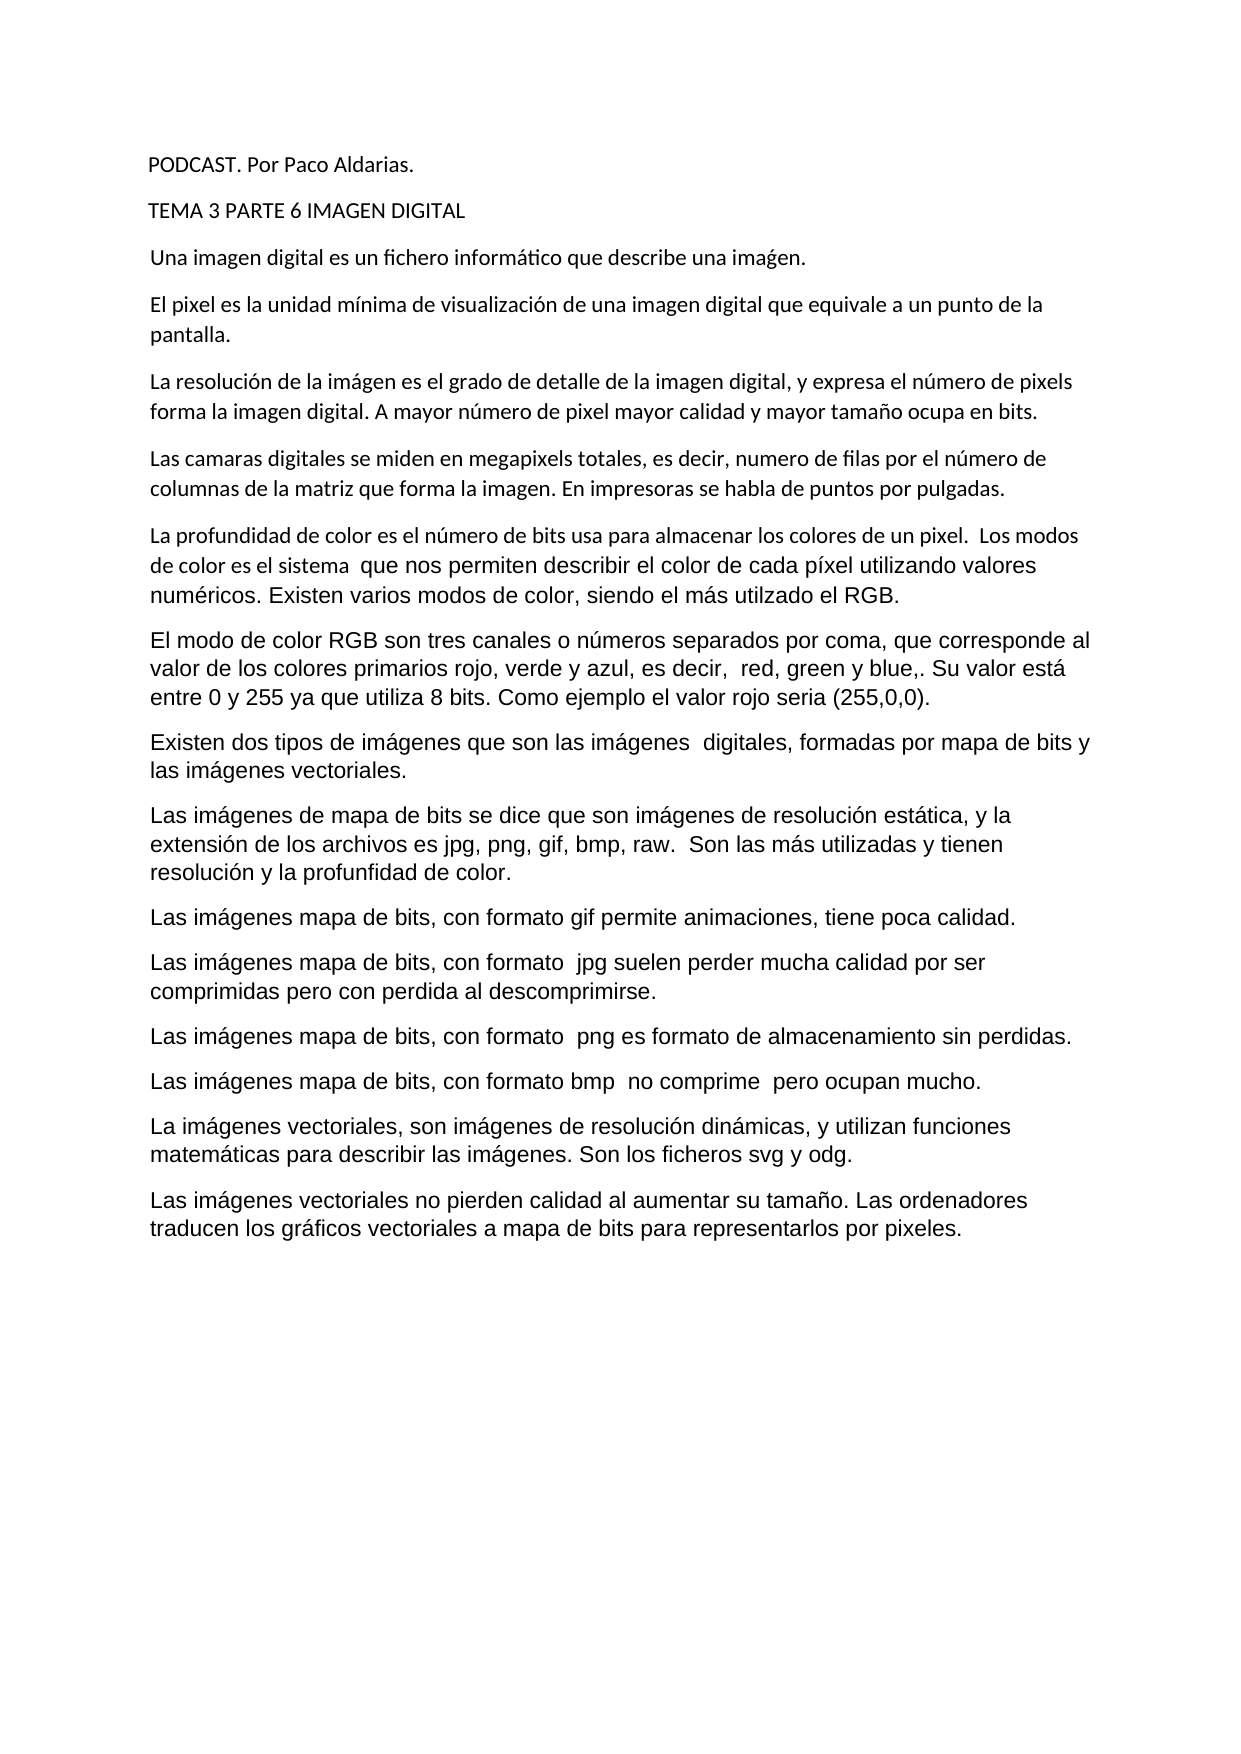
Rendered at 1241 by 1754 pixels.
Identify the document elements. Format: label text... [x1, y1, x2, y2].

text Las imágenes mapa de bits, con formato png es formato de almacenamiento sin perdidas. [150, 1023, 1090, 1049]
text El modo de color RGB son tres canales o números separados por coma, que corresponde al valor de los colores primarios rojo, verde y azul, es decir, red, green y blue,. Su valor está entre 0 y 255 ya que utiliza 8 bits. Como ejemplo el valor rojo seria (255,0,0). [150, 627, 1090, 710]
text PODCAST. Por Paco Aldarias. [148, 150, 1092, 178]
text Las imágenes de mapa de bits se dice que son imágenes de resolución estática, y la extensión de los archivos es jpg, png, gif, bmp, raw. Son las más utilizadas y tienen resolución y la profunfidad de color. [150, 802, 1090, 885]
text La resolución de la imágen es el grado de detalle de la imagen digital, y expresa el número de pixels forma la imagen digital. A mayor número de pixel mayor calidad y mayor tamaño ocupa en bits. [150, 367, 1090, 425]
text Las imágenes mapa de bits, con formato jpg suelen perder mucha calidad por ser comprimidas pero con perdida al descomprimirse. [150, 949, 1090, 1004]
text TEMA 3 PARTE 6 IMAGEN DIGITAL [148, 197, 1092, 224]
text La profundidad de color es el número de bits usa para almacenar los colores de un pixel. Los modos de color es el sistema que nos permiten describir el color de cada píxel utilizando valores numéricos. Existen varios modos de color, siendo el más utilzado el RGB. [150, 521, 1090, 608]
text Las imágenes mapa de bits, con formato bmp no comprime pero ocupan mucho. [150, 1068, 1090, 1094]
text El pixel es la unidad mínima de visualización de una imagen digital que equivale a un punto de la pantalla. [150, 290, 1090, 348]
text Una imagen digital es un fichero informático que describe una imaǵen. [150, 243, 1090, 271]
text La imágenes vectoriales, son imágenes de resolución dinámicas, y utilizan funciones matemáticas para describir las imágenes. Son los ficheros svg y odg. [150, 1113, 1090, 1168]
text Las camaras digitales se miden en megapixels totales, es decir, numero de filas por el número de columnas de la matriz que forma la imagen. En impresoras se habla de puntos por pulgadas. [150, 444, 1090, 502]
text Existen dos tipos de imágenes que son las imágenes digitales, formadas por mapa de bits y las imágenes vectoriales. [150, 729, 1090, 783]
text Las imágenes vectoriales no pierden calidad al aumentar su tamaño. Las ordenadores traducen los gráficos vectoriales a mapa de bits para representarlos por pixeles. [150, 1187, 1090, 1241]
text Las imágenes mapa de bits, con formato gif permite animaciones, tiene poca calidad. [150, 904, 1090, 931]
